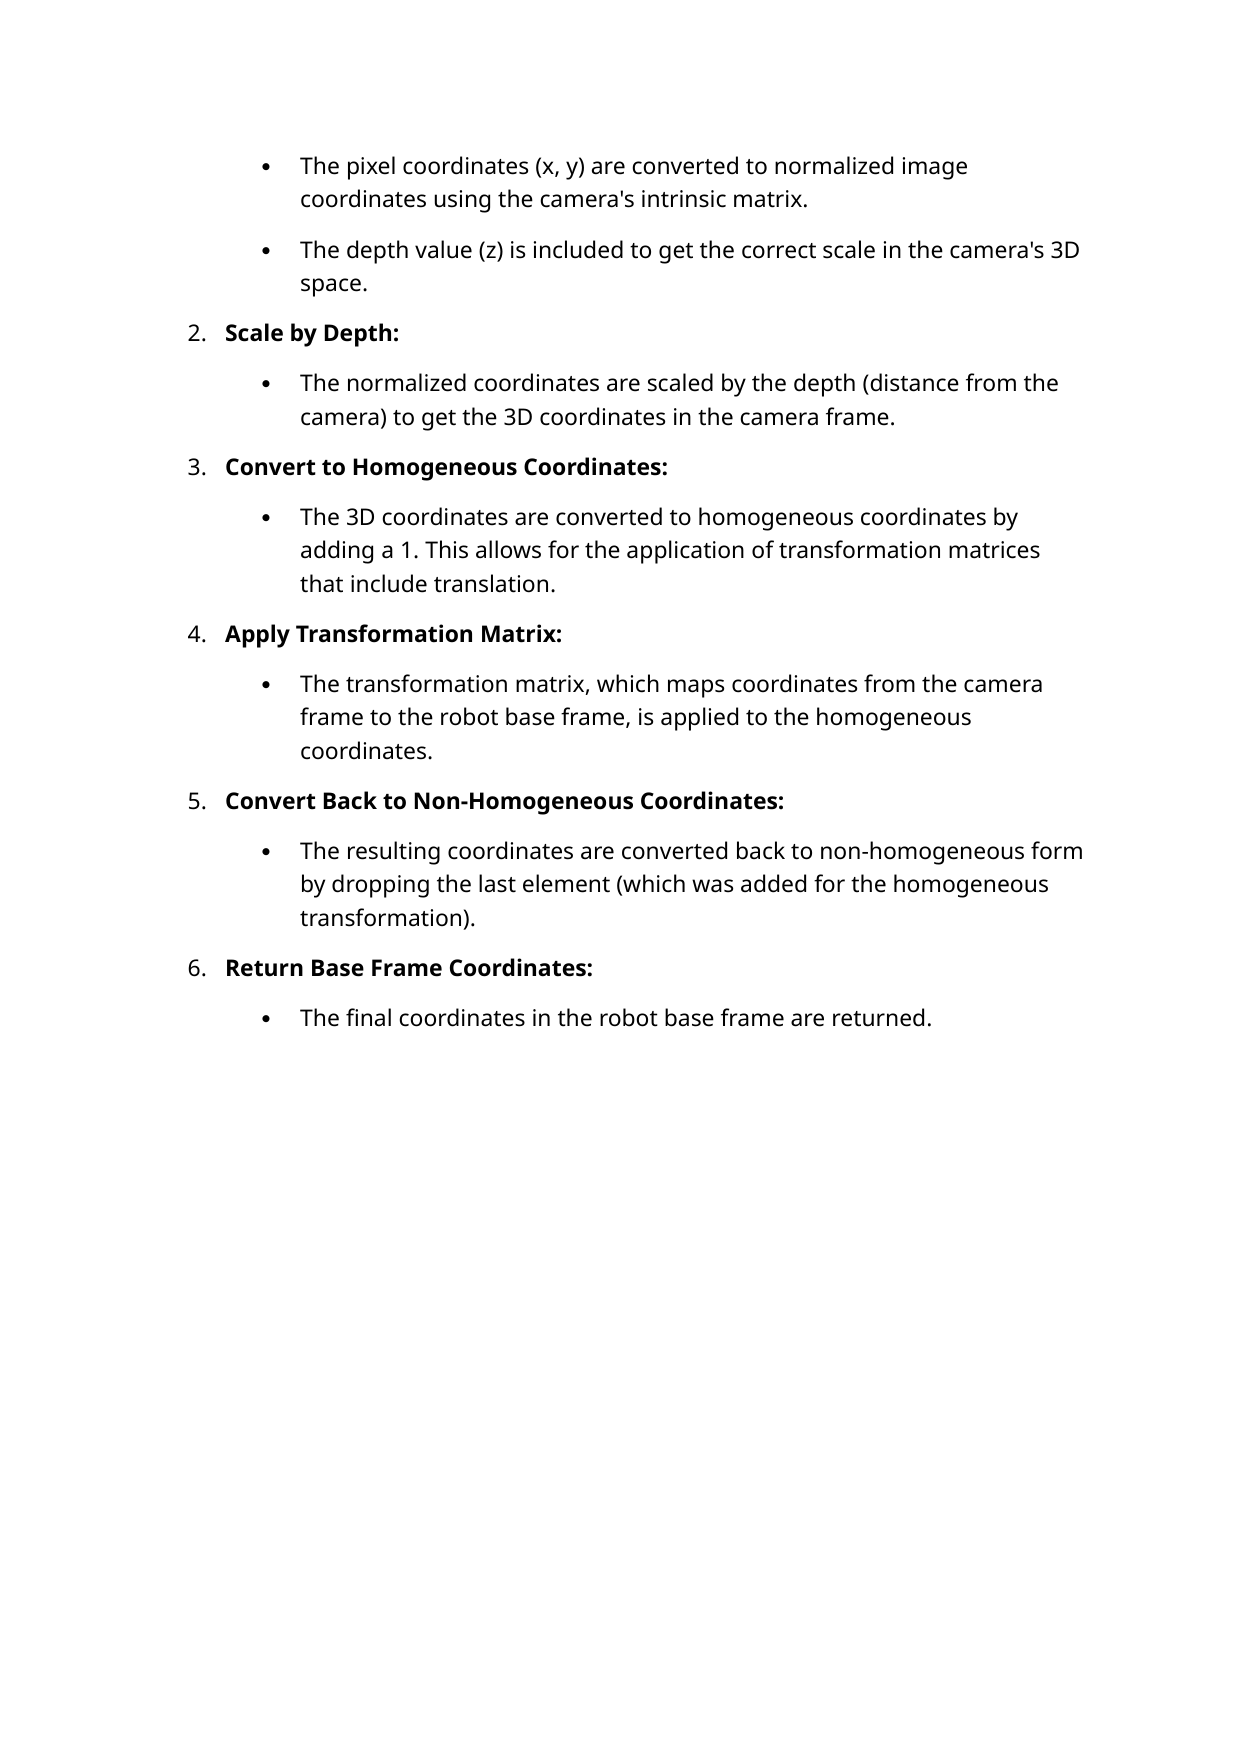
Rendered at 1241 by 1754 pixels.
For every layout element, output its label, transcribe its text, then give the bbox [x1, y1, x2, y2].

list The depth value (z) is included to get the correct scale in the camera's 3D space. [262, 233, 1090, 298]
list The resulting coordinates are converted back to non-homogeneous form by dropping the last element (which was added for the homogeneous transformation). [262, 835, 1090, 933]
list Convert to Homogeneous Coordinates: [187, 451, 1090, 482]
list Convert Back to Non-Homogeneous Coordinates: [187, 785, 1090, 816]
list The transformation matrix, which maps coordinates from the camera frame to the robot base frame, is applied to the homogeneous coordinates. [262, 668, 1090, 766]
list The 3D coordinates are converted to homogeneous coordinates by adding a 1. This allows for the application of transformation matrices that include translation. [262, 501, 1090, 599]
list Apply Transformation Matrix: [187, 618, 1090, 649]
list The pixel coordinates (x, y) are converted to normalized image coordinates using the camera's intrinsic matrix. [262, 150, 1090, 215]
list The normalized coordinates are scaled by the depth (distance from the camera) to get the 3D coordinates in the camera frame. [262, 367, 1090, 432]
list Scale by Depth: [187, 317, 1090, 348]
list Return Base Frame Coordinates: [187, 952, 1090, 983]
list The final coordinates in the robot base frame are returned. [262, 1002, 1090, 1033]
